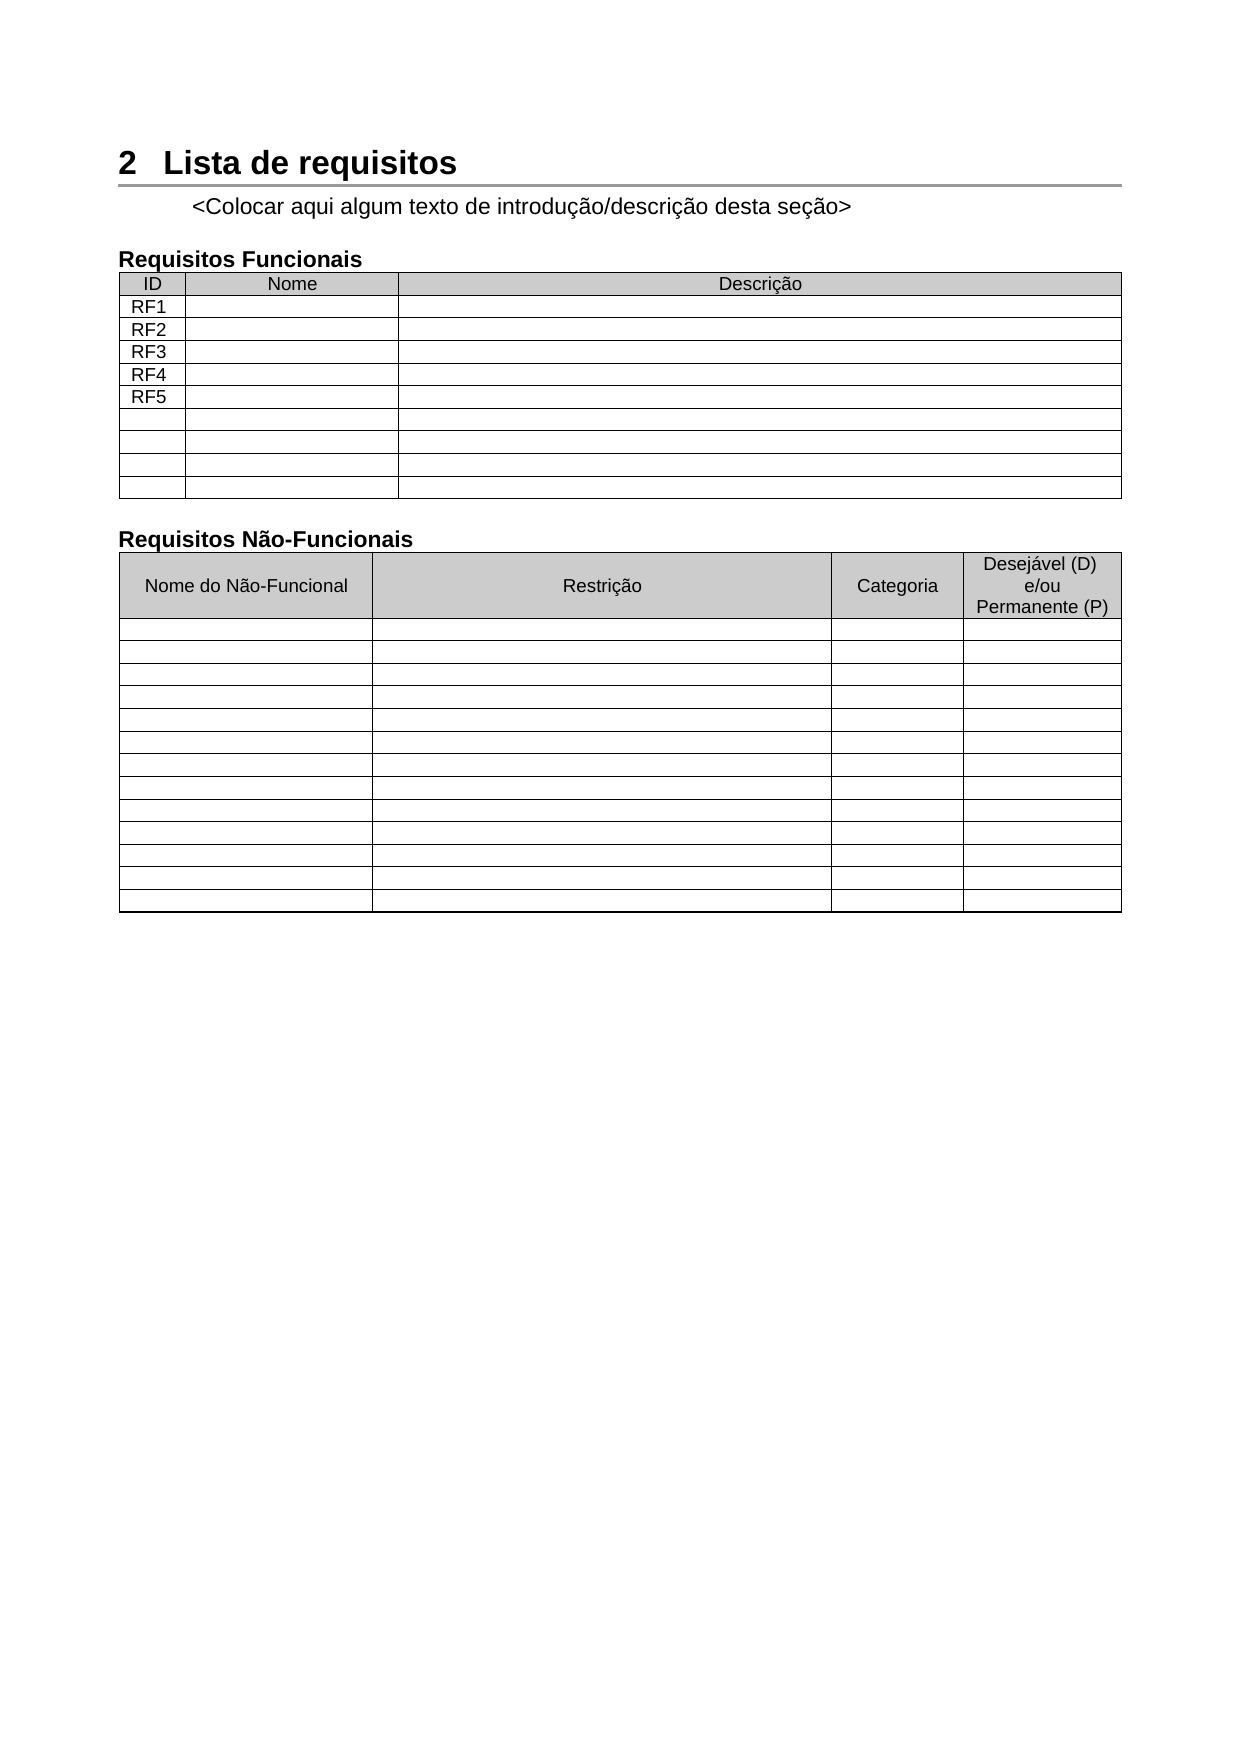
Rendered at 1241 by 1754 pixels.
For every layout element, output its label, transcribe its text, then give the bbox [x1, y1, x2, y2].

table_cell [186, 431, 398, 453]
table_cell [964, 664, 1121, 685]
table_cell [399, 454, 1121, 476]
table_cell [964, 709, 1121, 731]
table_cell [373, 709, 831, 731]
table_cell [186, 386, 398, 408]
table_cell [120, 686, 372, 708]
table_cell [832, 619, 963, 640]
table_cell [964, 754, 1121, 776]
table_cell RF3 [120, 341, 185, 362]
table_cell [186, 296, 398, 317]
table_cell [120, 800, 372, 821]
table_cell [964, 867, 1121, 889]
table_header Restrição [373, 553, 831, 618]
table_cell [373, 890, 831, 911]
text Requisitos Não-Funcionais [118, 526, 1122, 552]
subtitle Lista de requisitos [118, 143, 1122, 184]
table_cell [964, 641, 1121, 663]
table_header Desejável (D) e/ou Permanente (P) [964, 553, 1121, 618]
table_cell [373, 664, 831, 685]
table_cell [832, 664, 963, 685]
table_cell RF2 [120, 318, 185, 340]
table_cell [120, 890, 372, 911]
table_cell RF1 [120, 296, 185, 317]
table_cell [373, 754, 831, 776]
table_cell [399, 341, 1121, 362]
table_cell [399, 409, 1121, 430]
table_cell [832, 845, 963, 866]
table_cell [120, 477, 185, 498]
table_cell [399, 431, 1121, 453]
table_header Categoria [832, 553, 963, 618]
table_cell [832, 890, 963, 911]
table_cell [186, 318, 398, 340]
table_cell [832, 822, 963, 844]
table_cell [964, 890, 1121, 911]
table_cell [373, 800, 831, 821]
table_cell RF5 [120, 386, 185, 408]
table_cell [120, 732, 372, 753]
table_cell [832, 867, 963, 889]
table_cell [399, 386, 1121, 408]
table_cell [120, 619, 372, 640]
text Requisitos Funcionais [118, 246, 1122, 272]
table_cell [832, 686, 963, 708]
table_cell [373, 686, 831, 708]
table_header Nome [186, 273, 398, 295]
table_cell [373, 732, 831, 753]
table_cell [399, 477, 1121, 498]
table_cell [373, 641, 831, 663]
table_cell [399, 364, 1121, 385]
table_cell [964, 619, 1121, 640]
table_cell [120, 641, 372, 663]
table_cell [964, 822, 1121, 844]
table_cell [186, 477, 398, 498]
table_cell [186, 364, 398, 385]
table_cell [832, 709, 963, 731]
text <Colocar aqui algum texto de introdução/descrição desta seção> [118, 193, 1122, 219]
table_cell [120, 822, 372, 844]
table_cell [373, 777, 831, 798]
table_cell [964, 845, 1121, 866]
table_cell [964, 686, 1121, 708]
table_cell [399, 296, 1121, 317]
table_cell [120, 845, 372, 866]
table_cell [832, 641, 963, 663]
table_cell [120, 454, 185, 476]
table_cell [964, 777, 1121, 798]
table_cell [120, 431, 185, 453]
table_cell [373, 845, 831, 866]
table_cell [832, 732, 963, 753]
table_cell [832, 800, 963, 821]
table_cell [373, 867, 831, 889]
table_cell [186, 341, 398, 362]
table_cell [186, 454, 398, 476]
table_cell [120, 409, 185, 430]
table_cell [120, 709, 372, 731]
table_header Descrição [399, 273, 1121, 295]
table_header Nome do Não-Funcional [120, 553, 372, 618]
table_cell [964, 732, 1121, 753]
table_cell [373, 619, 831, 640]
table_cell [186, 409, 398, 430]
table_cell RF4 [120, 364, 185, 385]
table_cell [120, 867, 372, 889]
table_cell [373, 822, 831, 844]
table_cell [832, 777, 963, 798]
table_header ID [120, 273, 185, 295]
table_cell [120, 754, 372, 776]
table_cell [832, 754, 963, 776]
table_cell [399, 318, 1121, 340]
table_cell [120, 777, 372, 798]
table_cell [964, 800, 1121, 821]
table_cell [120, 664, 372, 685]
